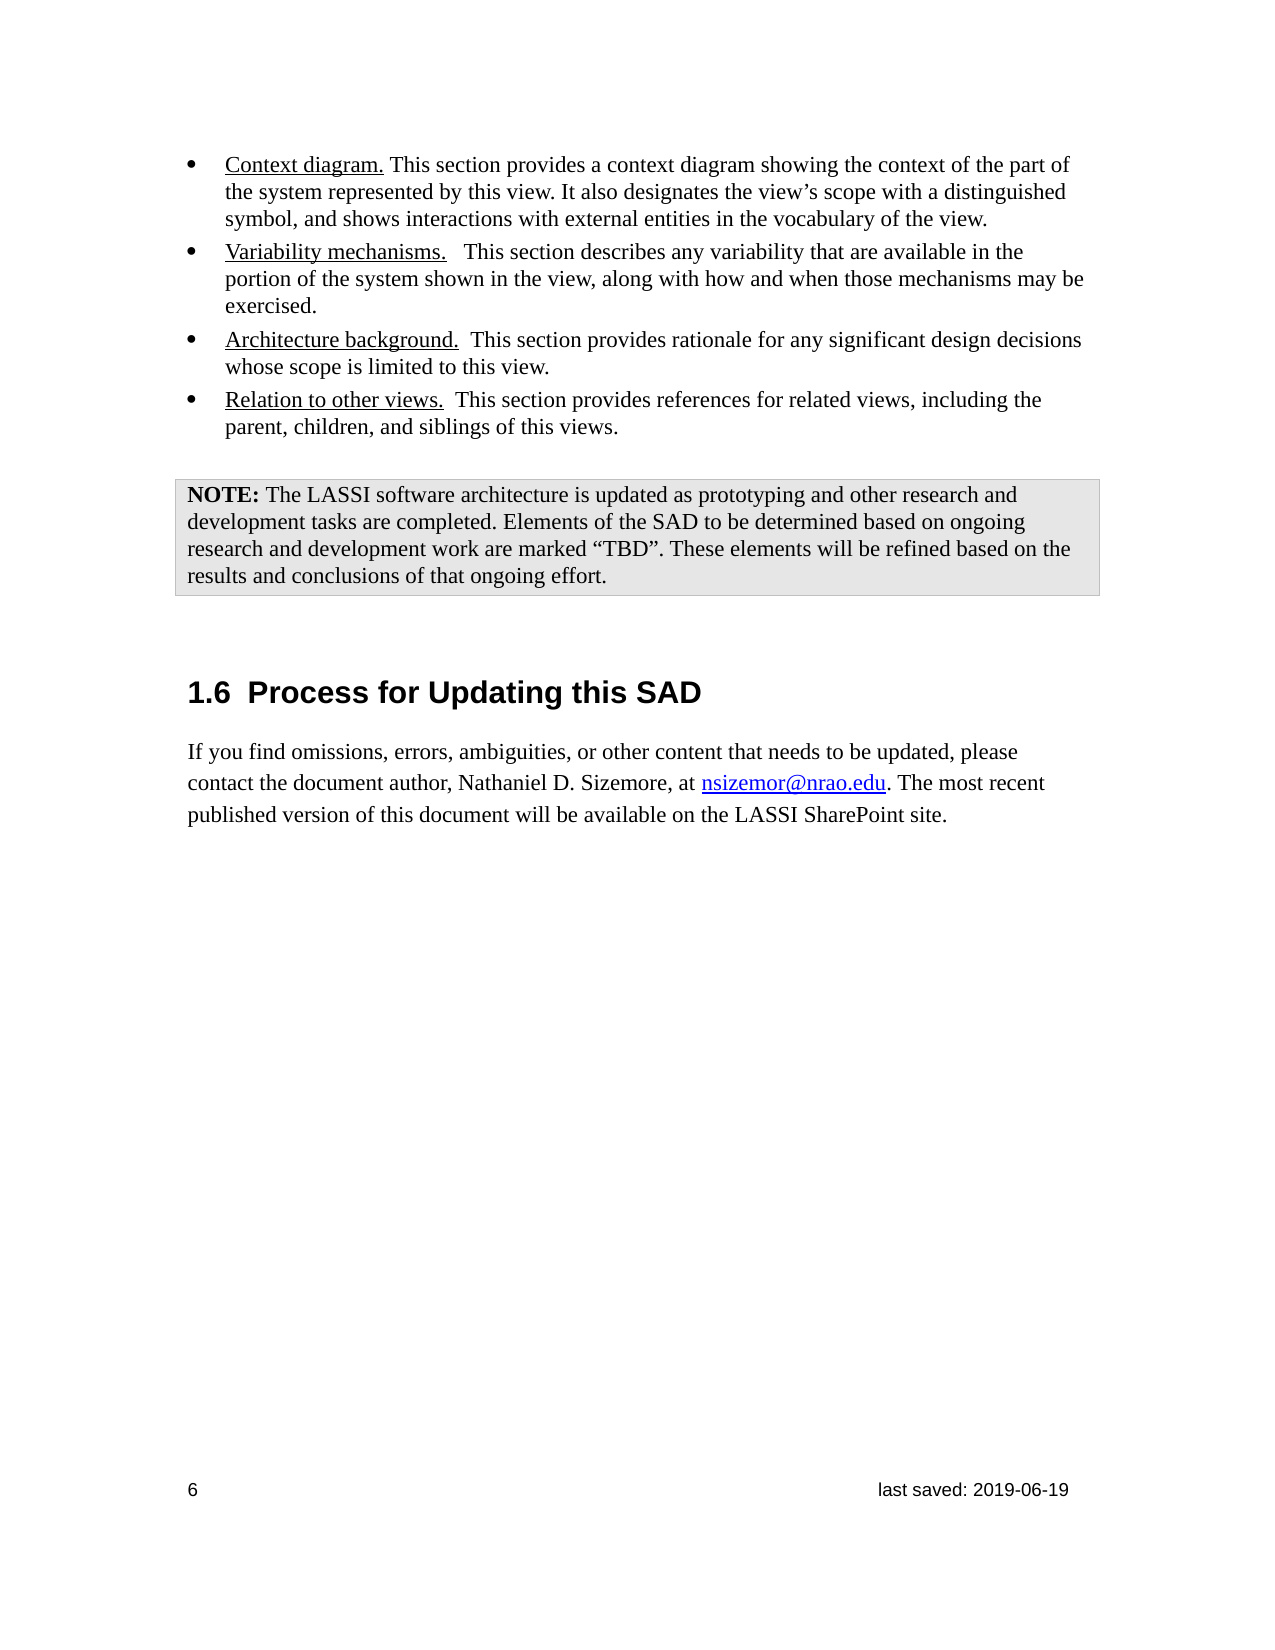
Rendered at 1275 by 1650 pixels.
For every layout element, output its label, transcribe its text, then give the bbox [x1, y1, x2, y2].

subtitle Process for Updating this SAD [187, 671, 1087, 710]
list Variability mechanisms. This section describes any variability that are available in the portion of the system shown in the view, along with how and when those mechanisms may be exercised. [187, 237, 1087, 319]
list Architecture background. This section provides rationale for any significant design decisions whose scope is limited to this view. [187, 325, 1087, 379]
list Relation to other views. This section provides references for related views, including the parent, children, and siblings of this views. [187, 385, 1087, 439]
text If you find omissions, errors, ambiguities, or other content that needs to be updated, please contact the document author, Nathaniel D. Sizemore, at nsizemor@nrao.edu. The most recent published version of this document will be available on the LASSI SharePoint site. [187, 733, 1087, 827]
table_header NOTE: The LASSI software architecture is updated as prototyping and other research and development tasks are completed. Elements of the SAD to be determined based on ongoing research and development work are marked “TBD”. These elements will be refined based on the results and conclusions of that ongoing effort. [176, 480, 1099, 595]
list Context diagram. This section provides a context diagram showing the context of the part of the system represented by this view. It also designates the view’s scope with a distinguished symbol, and shows interactions with external entities in the vocabulary of the view. [187, 150, 1087, 231]
